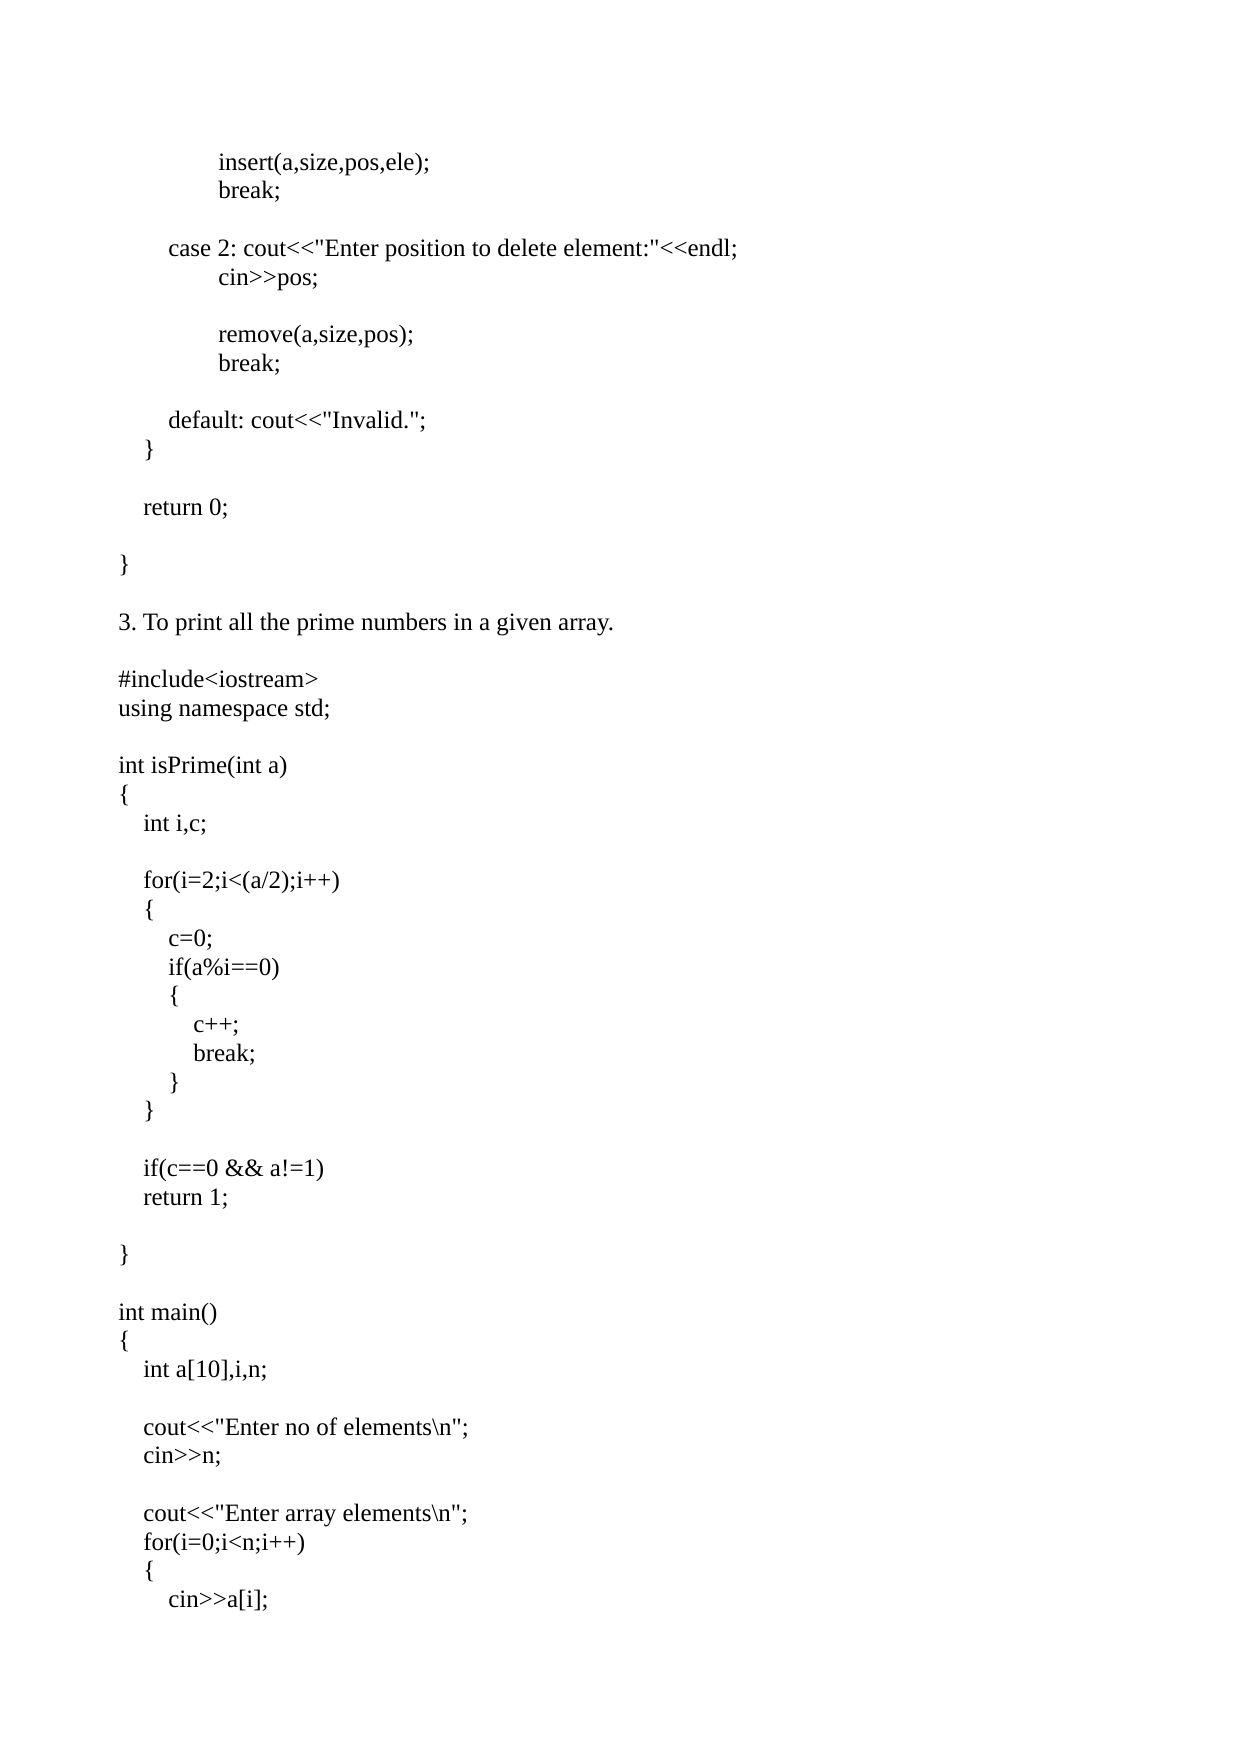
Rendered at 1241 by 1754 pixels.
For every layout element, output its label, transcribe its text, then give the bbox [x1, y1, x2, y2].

text { [118, 779, 1122, 808]
text c++; [118, 1009, 1122, 1038]
text cin>>n; [118, 1441, 1122, 1469]
text } [118, 1239, 1122, 1268]
text 3. To print all the prime numbers in a given array. [118, 607, 1122, 636]
text } [118, 549, 1122, 578]
text int i,c; [118, 808, 1122, 837]
text int isPrime(int a) [118, 751, 1122, 779]
text int main() [118, 1297, 1122, 1326]
text } [118, 1096, 1122, 1124]
text return 0; [118, 492, 1122, 521]
text remove(a,size,pos); [118, 319, 1122, 348]
text { [118, 1556, 1122, 1584]
text break; [118, 176, 1122, 204]
text cout<<"Enter array elements\n"; [118, 1498, 1122, 1527]
text break; [118, 348, 1122, 377]
text } [118, 434, 1122, 463]
text #include<iostream> [118, 664, 1122, 693]
text cin>>a[i]; [118, 1584, 1122, 1613]
text using namespace std; [118, 693, 1122, 722]
text insert(a,size,pos,ele); [118, 147, 1122, 176]
text int a[10],i,n; [118, 1354, 1122, 1383]
text } [118, 1067, 1122, 1096]
text cout<<"Enter no of elements\n"; [118, 1412, 1122, 1441]
text break; [118, 1038, 1122, 1067]
text return 1; [118, 1182, 1122, 1211]
text if(a%i==0) [118, 952, 1122, 981]
text { [118, 894, 1122, 923]
text c=0; [118, 923, 1122, 952]
text { [118, 1326, 1122, 1354]
text for(i=0;i<n;i++) [118, 1527, 1122, 1556]
text cin>>pos; [118, 262, 1122, 291]
text case 2: cout<<"Enter position to delete element:"<<endl; [118, 233, 1122, 262]
text for(i=2;i<(a/2);i++) [118, 866, 1122, 894]
text if(c==0 && a!=1) [118, 1153, 1122, 1182]
text { [118, 981, 1122, 1009]
text default: cout<<"Invalid."; [118, 406, 1122, 434]
